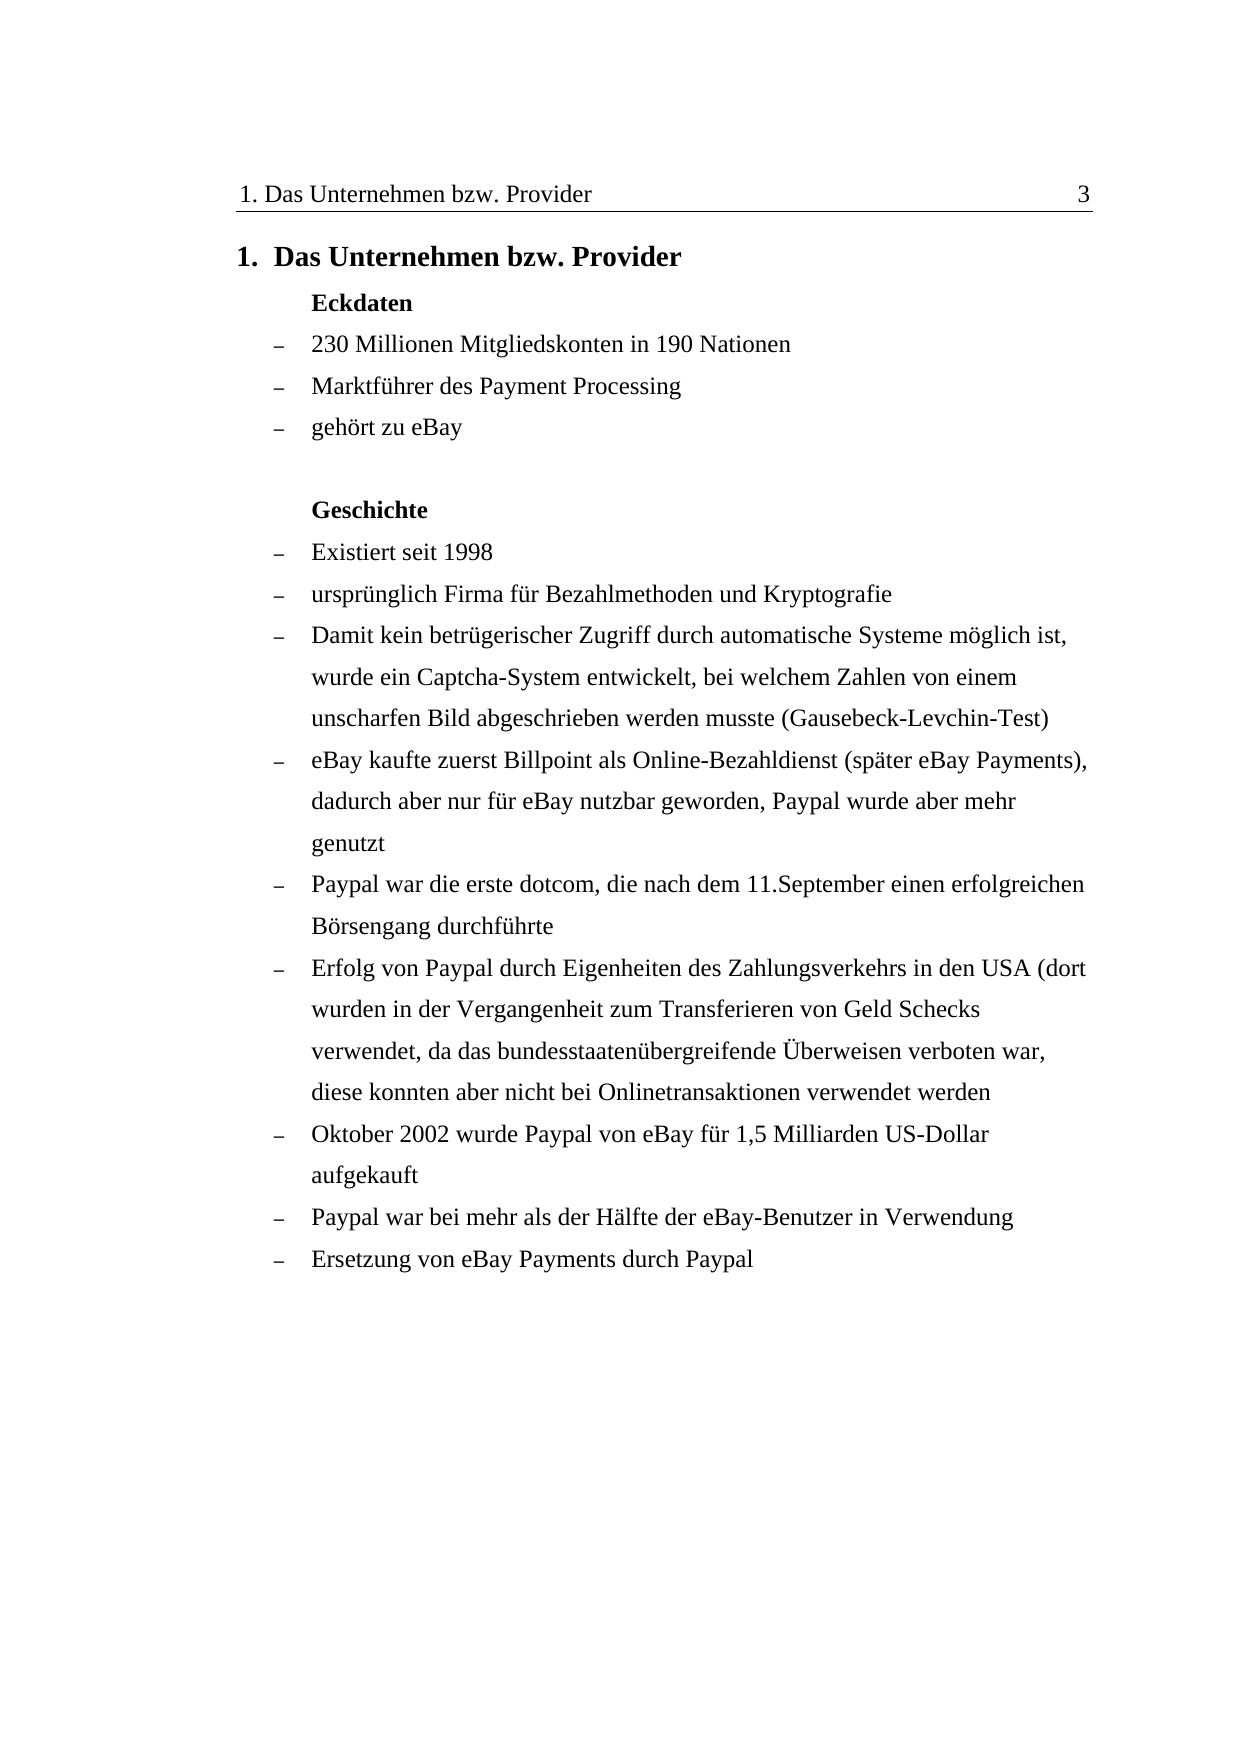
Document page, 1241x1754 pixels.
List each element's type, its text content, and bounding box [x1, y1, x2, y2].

list Marktführer des Payment Processing [274, 372, 1093, 399]
subtitle Das Unternehmen bzw. Provider [236, 240, 1093, 273]
list Damit kein betrügerischer Zugriff durch automatische Systeme möglich ist, wurde ein Captcha-System entwickelt, bei welchem Zahlen von einem unscharfen Bild abgeschrieben werden musste (Gausebeck-Levchin-Test) [274, 621, 1093, 732]
list Erfolg von Paypal durch Eigenheiten des Zahlungsverkehrs in den USA (dort wurden in der Vergangenheit zum Transferieren von Geld Schecks verwendet, da das bundesstaatenübergreifende Überweisen verboten war, diese konnten aber nicht bei Onlinetransaktionen verwendet werden [274, 954, 1093, 1106]
list Eckdaten [274, 289, 1093, 316]
list gehört zu eBay [274, 413, 1093, 441]
list Geschichte [274, 497, 1093, 524]
list ursprünglich Firma für Bezahlmethoden und Kryptografie [274, 580, 1093, 607]
list eBay kaufte zuerst Billpoint als Online-Bezahldienst (später eBay Payments), dadurch aber nur für eBay nutzbar geworden, Paypal wurde aber mehr genutzt [274, 746, 1093, 857]
list 230 Millionen Mitgliedskonten in 190 Nationen [274, 330, 1093, 358]
list Oktober 2002 wurde Paypal von eBay für 1,5 Milliarden US-Dollar aufgekauft [274, 1120, 1093, 1189]
list Existiert seit 1998 [274, 538, 1093, 566]
list Paypal war die erste dotcom, die nach dem 11.September einen erfolgreichen Börsengang durchführte [274, 871, 1093, 940]
list Paypal war bei mehr als der Hälfte der eBay-Benutzer in Verwendung [274, 1203, 1093, 1231]
list Ersetzung von eBay Payments durch Paypal [274, 1245, 1093, 1272]
